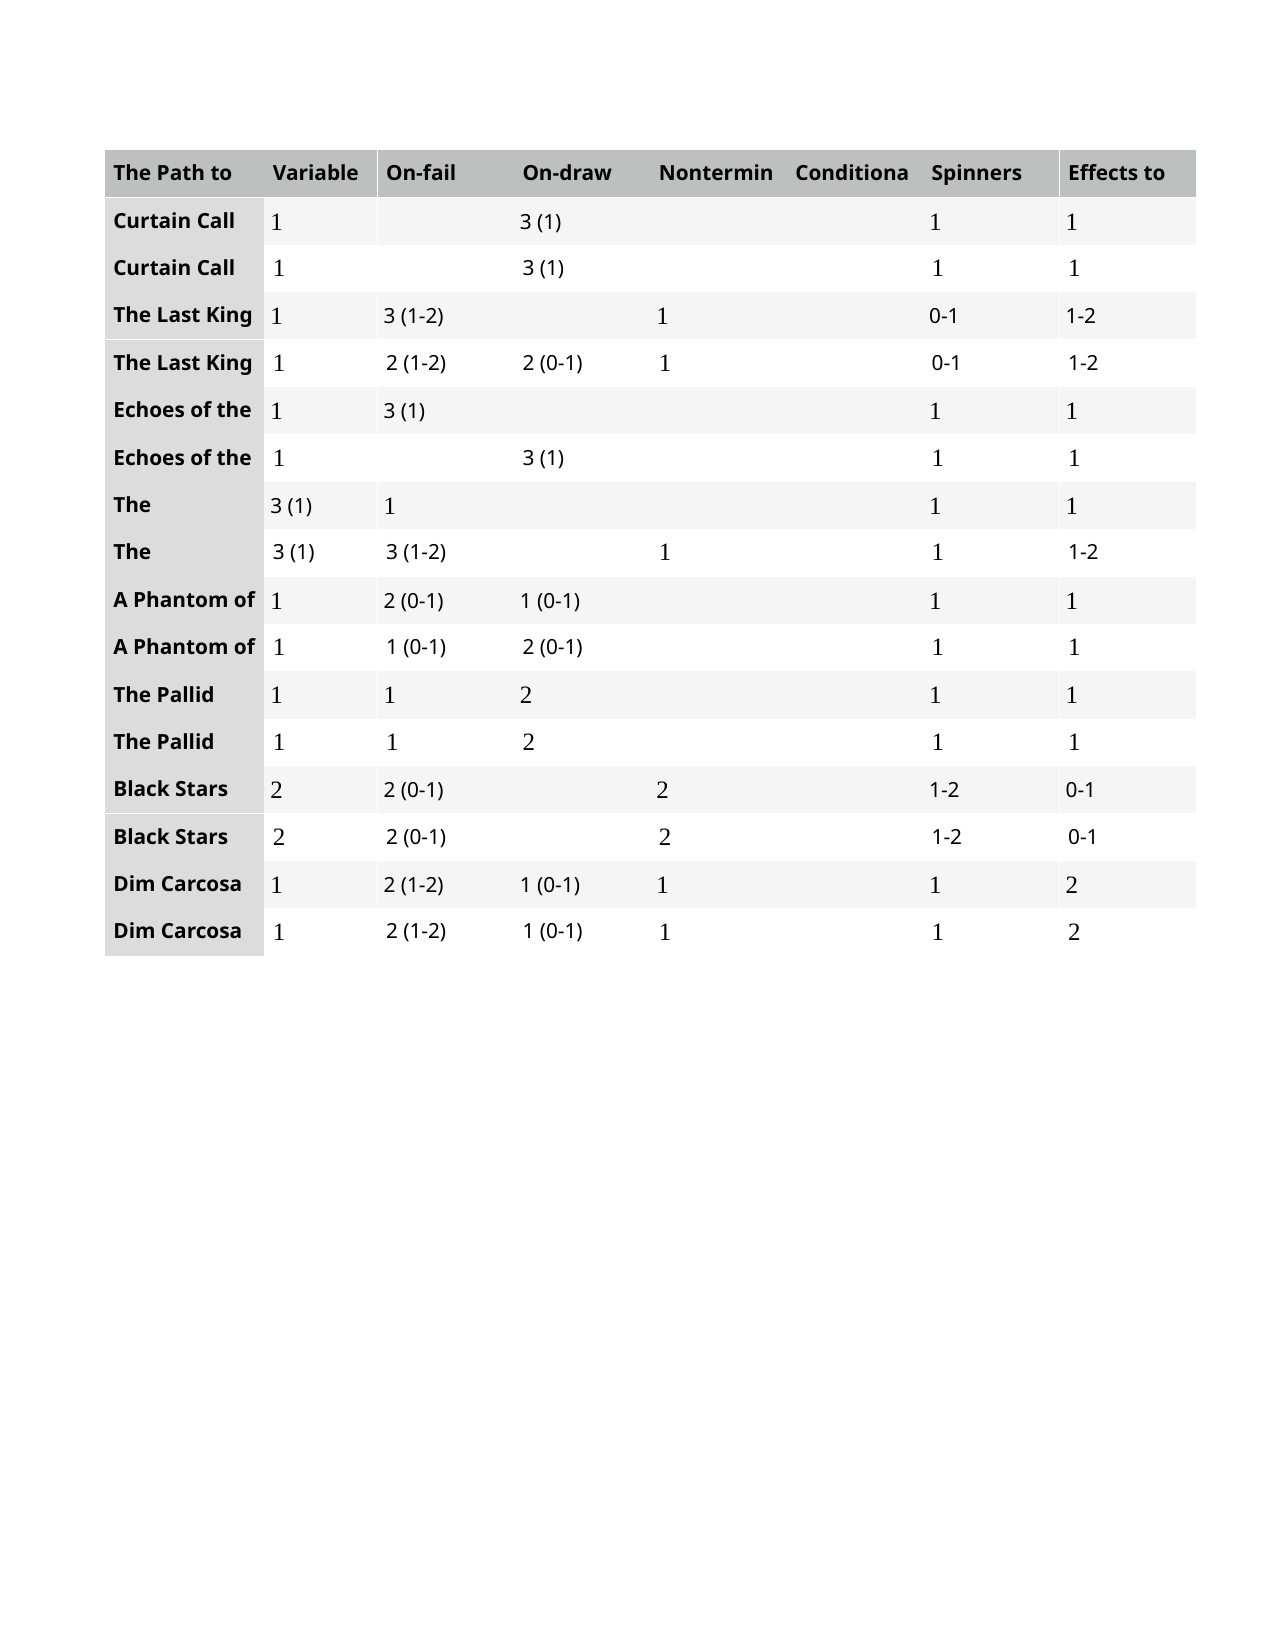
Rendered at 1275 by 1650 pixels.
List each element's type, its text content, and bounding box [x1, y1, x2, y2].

table_cell [514, 387, 650, 434]
table_cell 1 [923, 198, 1059, 245]
table_cell [787, 292, 923, 339]
table_cell 1 [1060, 577, 1196, 624]
table_cell Dim Carcosa (H) [105, 908, 264, 956]
table_cell 1 [923, 671, 1059, 719]
table_cell 1 [1060, 198, 1196, 245]
table_cell 2 [264, 766, 377, 813]
table_cell [787, 198, 923, 245]
table_cell 0-1 [1060, 766, 1196, 813]
table_cell 1 [923, 245, 1059, 292]
table_cell 1 [1060, 434, 1196, 482]
table_cell 1 [650, 292, 787, 339]
table_cell 1-2 [923, 814, 1059, 861]
table_cell 2 (0-1) [378, 577, 514, 624]
table_cell 1 [923, 624, 1059, 671]
table_cell 1 [923, 529, 1059, 577]
table_cell 0-1 [923, 340, 1059, 387]
table_cell 1 [1060, 671, 1196, 719]
table_cell [787, 577, 923, 624]
table_cell 1 [650, 908, 787, 956]
table_cell 2 (0-1) [514, 340, 650, 387]
table_cell 1 [264, 292, 377, 339]
table_cell 1 [1060, 719, 1196, 766]
table_cell 1 [264, 340, 377, 387]
table_cell [378, 434, 514, 482]
table_cell The Pallid Mask [105, 671, 264, 719]
table_cell The Unspeakable Oath (H) [105, 529, 264, 577]
table_cell [787, 482, 923, 529]
table_cell 0-1 [1060, 814, 1196, 861]
table_cell The Pallid Mask (H) [105, 719, 264, 766]
table_cell [650, 245, 787, 292]
table_cell 1 (0-1) [514, 861, 650, 908]
table_cell 1 (0-1) [514, 908, 650, 956]
table_cell [378, 245, 514, 292]
table_cell 1 [923, 861, 1059, 908]
table_cell 1 [923, 719, 1059, 766]
table_cell A Phantom of Truth (H) [105, 624, 264, 671]
table_cell 2 (1-2) [378, 340, 514, 387]
table_cell 3 (1) [264, 529, 377, 577]
table_cell 2 (0-1) [378, 814, 514, 861]
table_cell [787, 814, 923, 861]
table_cell 2 [1060, 908, 1196, 956]
table_header Variable Values [264, 150, 377, 197]
table_cell Curtain Call [105, 198, 264, 245]
table_cell [787, 719, 923, 766]
table_cell [787, 434, 923, 482]
table_cell [650, 434, 787, 482]
table_cell 1 [264, 245, 377, 292]
table_header The Path to Carcosa [105, 150, 264, 197]
table_cell 0-1 [923, 292, 1059, 339]
table_cell 2 [650, 814, 787, 861]
table_cell 3 (1-2) [378, 292, 514, 339]
table_cell 2 (0-1) [514, 624, 650, 671]
table_cell 1 [923, 482, 1059, 529]
table_cell [787, 529, 923, 577]
table_cell Curtain Call (H) [105, 245, 264, 292]
table_cell 1 [923, 387, 1059, 434]
table_cell The Last King (H) [105, 340, 264, 387]
table_cell [514, 766, 650, 813]
table_header Conditional nonterminal [787, 150, 923, 197]
table_cell 2 [650, 766, 787, 813]
table_cell [378, 198, 514, 245]
table_cell 2 (1-2) [378, 908, 514, 956]
table_cell 1 [264, 387, 377, 434]
table_cell [787, 861, 923, 908]
table_cell [650, 719, 787, 766]
table_cell 1 [264, 671, 377, 719]
table_cell 2 [514, 719, 650, 766]
table_cell [650, 482, 787, 529]
table_cell [514, 292, 650, 339]
table_cell 1 [264, 719, 377, 766]
table_cell 3 (1) [264, 482, 377, 529]
table_cell 3 (1) [378, 387, 514, 434]
table_cell 1 [378, 719, 514, 766]
table_cell [650, 198, 787, 245]
table_cell 2 [1060, 861, 1196, 908]
table_cell [650, 671, 787, 719]
table_cell 2 (1-2) [378, 861, 514, 908]
table_cell 3 (1) [514, 245, 650, 292]
table_header Effects to Display [1060, 150, 1196, 197]
table_cell 1 [650, 861, 787, 908]
table_cell 1 [264, 861, 377, 908]
table_cell 1 [1060, 482, 1196, 529]
table_cell A Phantom of Truth [105, 577, 264, 624]
table_cell 2 [264, 814, 377, 861]
table_cell [787, 908, 923, 956]
table_cell Echoes of the Past [105, 387, 264, 434]
table_header Nonterminal [650, 150, 787, 197]
table_cell 3 (1-2) [378, 529, 514, 577]
table_cell Dim Carcosa [105, 861, 264, 908]
table_cell Black Stars Rise (H) [105, 814, 264, 861]
table_cell The Last King [105, 292, 264, 339]
table_cell [787, 387, 923, 434]
table_cell 1-2 [923, 766, 1059, 813]
table_cell 1 [923, 577, 1059, 624]
table_cell [514, 814, 650, 861]
table_cell [650, 577, 787, 624]
table_cell Echoes of the Past (H) [105, 434, 264, 482]
table_cell 1-2 [1060, 292, 1196, 339]
table_cell [514, 482, 650, 529]
table_header On-draw effects [514, 150, 650, 197]
table_cell [787, 340, 923, 387]
table_cell 1 [650, 340, 787, 387]
table_cell 1 [264, 624, 377, 671]
table_cell 1 [1060, 245, 1196, 292]
table_cell [514, 529, 650, 577]
table_header On-fail effects [378, 150, 514, 197]
table_cell The Unspeakable Oath [105, 482, 264, 529]
table_cell 1 [1060, 387, 1196, 434]
table_cell [787, 245, 923, 292]
table_cell 1-2 [1060, 340, 1196, 387]
table_cell [650, 387, 787, 434]
table_cell 1 [923, 434, 1059, 482]
table_cell 1 (0-1) [514, 577, 650, 624]
table_cell 1 [650, 529, 787, 577]
table_cell 1 [1060, 624, 1196, 671]
table_cell 1 [264, 434, 377, 482]
table_cell [787, 766, 923, 813]
table_cell 3 (1) [514, 434, 650, 482]
table_cell 1 [378, 482, 514, 529]
table_cell 1 [923, 908, 1059, 956]
table_cell 2 (0-1) [378, 766, 514, 813]
table_cell 2 [514, 671, 650, 719]
table_cell 1 [264, 908, 377, 956]
table_cell 3 (1) [514, 198, 650, 245]
table_cell 1 [378, 671, 514, 719]
table_cell [787, 624, 923, 671]
table_cell 1-2 [1060, 529, 1196, 577]
table_cell 1 [264, 577, 377, 624]
table_cell [787, 671, 923, 719]
table_cell Black Stars Rise [105, 766, 264, 813]
table_cell 1 (0-1) [378, 624, 514, 671]
table_header Spinners needed [923, 150, 1059, 197]
table_cell 1 [264, 198, 377, 245]
table_cell [650, 624, 787, 671]
